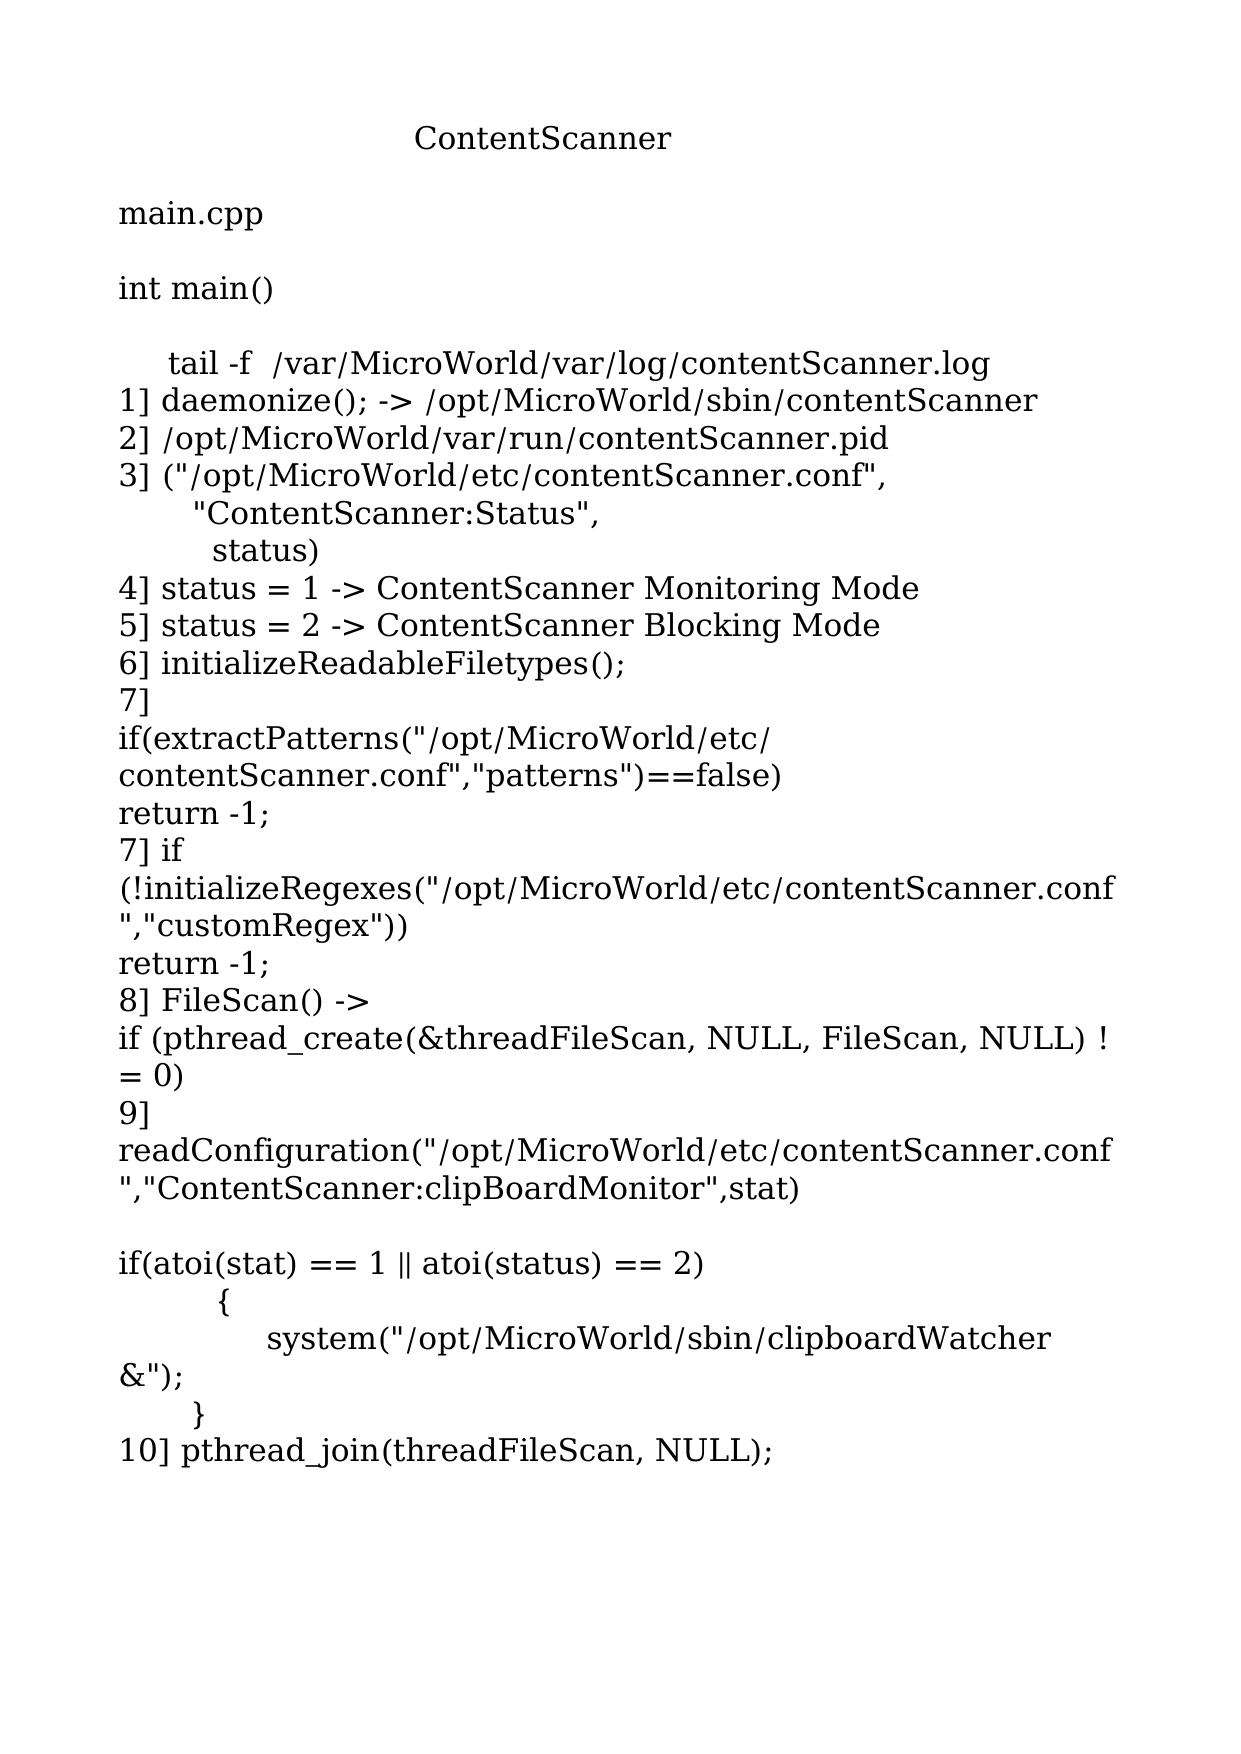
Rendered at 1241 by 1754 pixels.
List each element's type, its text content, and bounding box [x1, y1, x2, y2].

text 3] ("/opt/MicroWorld/etc/contentScanner.conf", [118, 456, 1122, 493]
text if (pthread_create(&threadFileScan, NULL, FileScan, NULL) != 0) [118, 1018, 1122, 1093]
text tail -f /var/MicroWorld/var/log/contentScanner.log [118, 343, 1122, 381]
text ContentScanner [118, 118, 1122, 156]
text int main() [118, 268, 1122, 306]
text status) [118, 531, 1122, 568]
text return -1; [118, 943, 1122, 981]
text 5] status = 2 -> ContentScanner Blocking Mode [118, 606, 1122, 643]
text 4] status = 1 -> ContentScanner Monitoring Mode [118, 568, 1122, 606]
text 7] [118, 681, 1122, 718]
text 6] initializeReadableFiletypes(); [118, 643, 1122, 681]
text 9] readConfiguration("/opt/MicroWorld/etc/contentScanner.conf","ContentScanner:clipBoardMonitor",stat) [118, 1093, 1122, 1206]
text main.cpp [118, 193, 1122, 231]
text 7] if (!initializeRegexes("/opt/MicroWorld/etc/contentScanner.conf","customRegex")) [118, 831, 1122, 943]
text 1] daemonize(); -> /opt/MicroWorld/sbin/contentScanner [118, 381, 1122, 418]
text if(extractPatterns("/opt/MicroWorld/etc/contentScanner.conf","patterns")==false) [118, 718, 1122, 793]
text 8] FileScan() -> [118, 981, 1122, 1018]
text { [118, 1281, 1122, 1318]
text 2] /opt/MicroWorld/var/run/contentScanner.pid [118, 418, 1122, 456]
text system("/opt/MicroWorld/sbin/clipboardWatcher &"); [118, 1318, 1122, 1393]
text } [118, 1393, 1122, 1431]
text "ContentScanner:Status", [118, 493, 1122, 531]
text return -1; [118, 793, 1122, 831]
text if(atoi(stat) == 1 || atoi(status) == 2) [118, 1243, 1122, 1281]
text 10] pthread_join(threadFileScan, NULL); [118, 1431, 1122, 1506]
